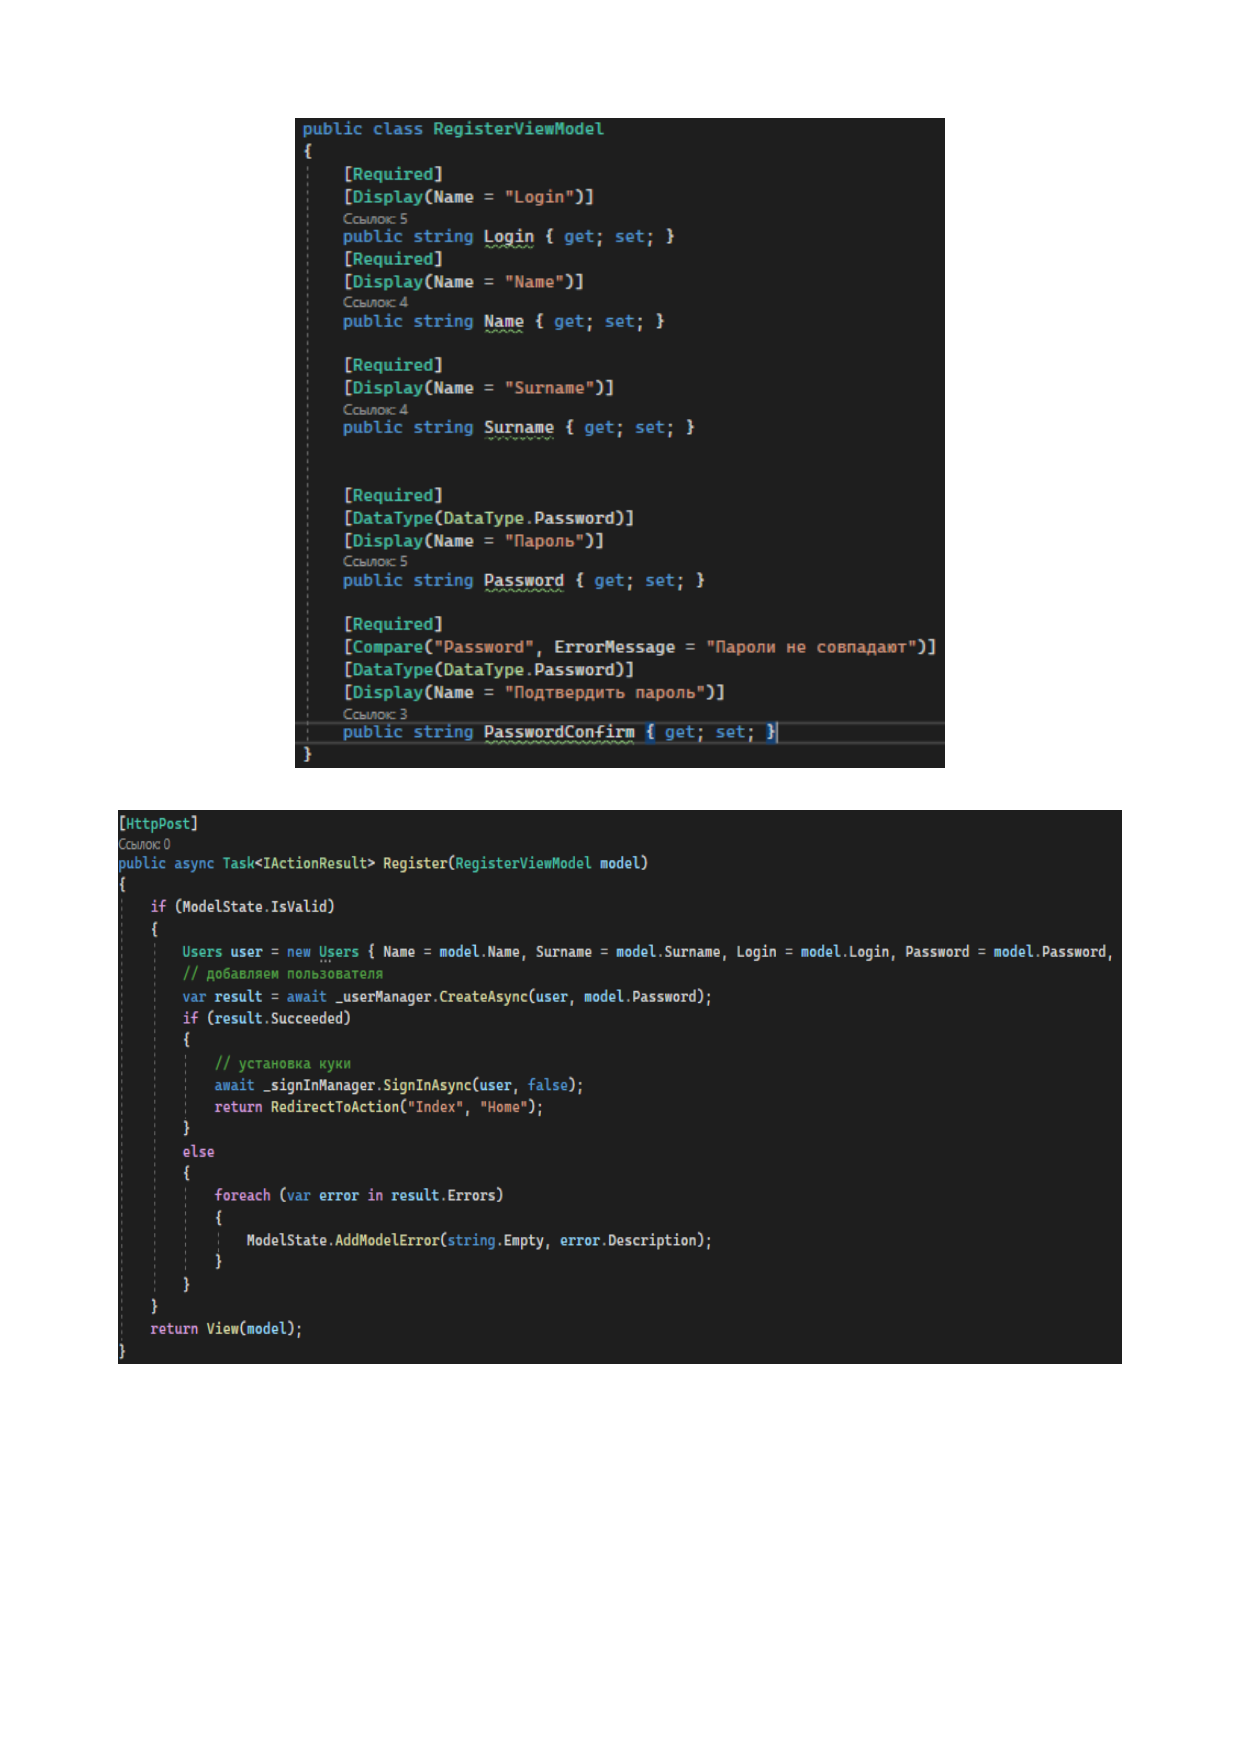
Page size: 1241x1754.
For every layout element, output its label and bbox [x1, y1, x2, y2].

picture [295, 118, 945, 768]
picture [118, 810, 1122, 1364]
